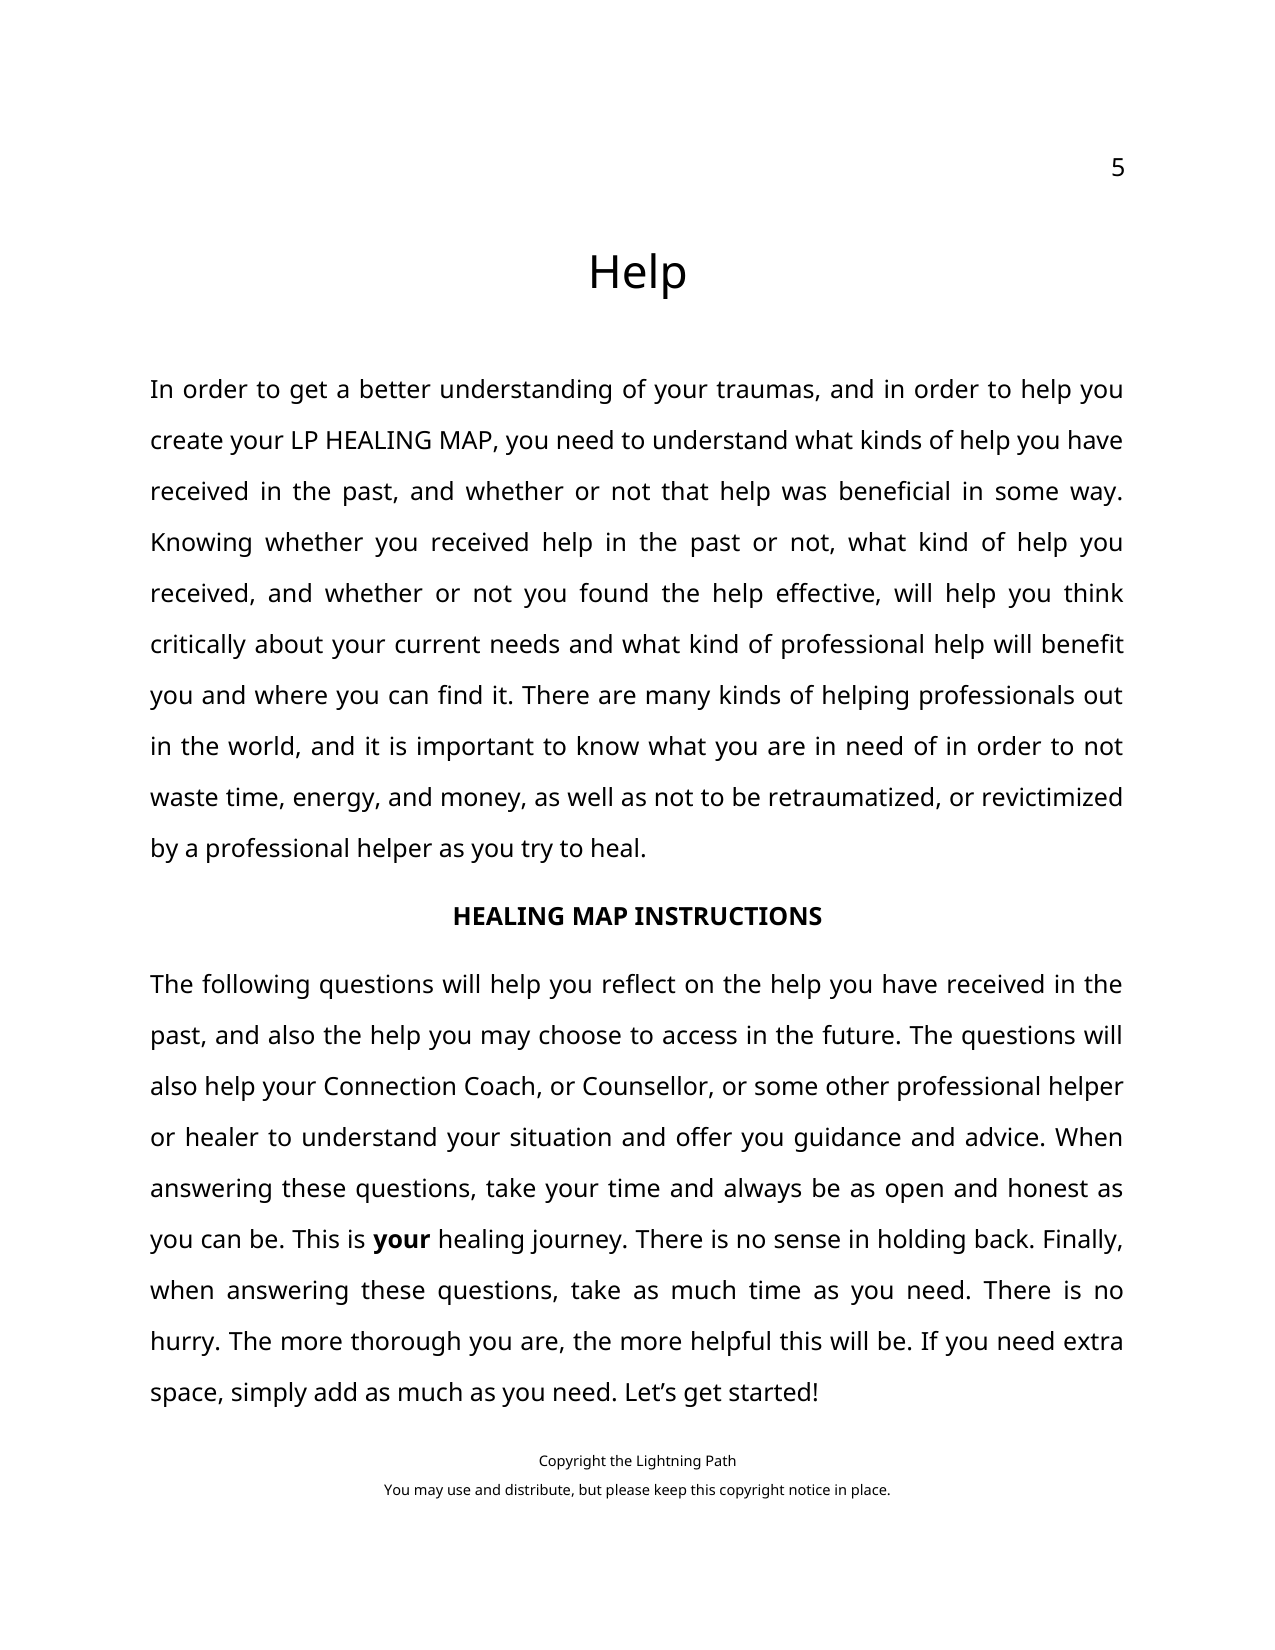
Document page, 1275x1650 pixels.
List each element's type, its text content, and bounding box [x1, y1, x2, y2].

text The following questions will help you reflect on the help you have received in the past, and also the help you may choose to access in the future. The questions will also help your Connection Coach, or Counsellor, or some other professional helper or healer to understand your situation and offer you guidance and advice. When answering these questions, take your time and always be as open and honest as you can be. This is your healing journey. There is no sense in holding back. Finally, when answering these questions, take as much time as you need. There is no hurry. The more thorough you are, the more helpful this will be. If you need extra space, simply add as much as you need. Let’s get started! [150, 966, 1125, 1409]
text HEALING MAP INSTRUCTIONS [150, 899, 1125, 933]
text In order to get a better understanding of your traumas, and in order to help you create your LP HEALING MAP, you need to understand what kinds of help you have received in the past, and whether or not that help was beneficial in some way. Knowing whether you received help in the past or not, what kind of help you received, and whether or not you found the help effective, will help you think critically about your current needs and what kind of professional help will benefit you and where you can find it. There are many kinds of helping professionals out in the world, and it is important to know what you are in need of in order to not waste time, energy, and money, as well as not to be retraumatized, or revictimized by a professional helper as you try to heal. [150, 372, 1125, 865]
subtitle Help [150, 239, 1125, 301]
